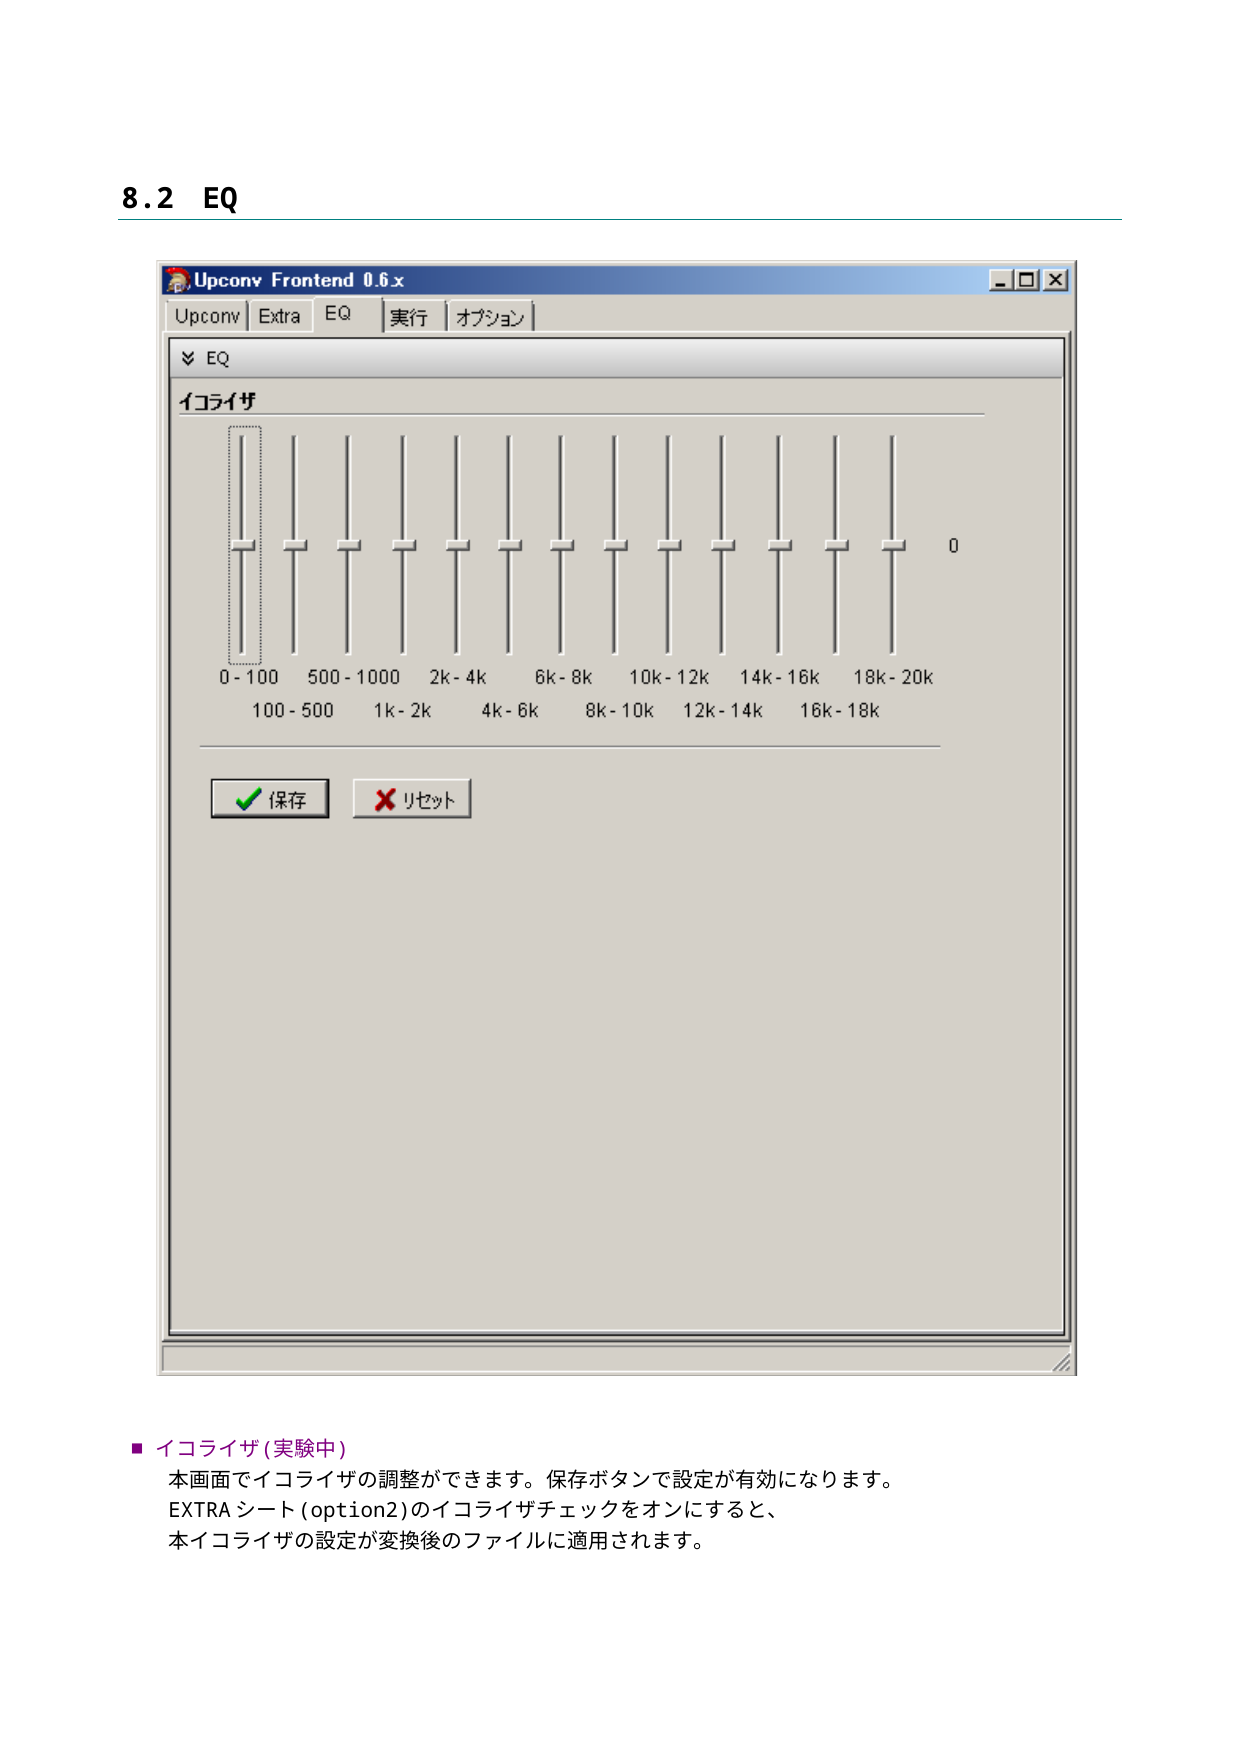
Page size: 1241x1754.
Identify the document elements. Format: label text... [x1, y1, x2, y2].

text ■ イコライザ(実験中) [118, 1432, 1122, 1463]
text 本イコライザの設定が変換後のファイルに適用されます。 [118, 1524, 1122, 1554]
text 本画面でイコライザの調整ができます。保存ボタンで設定が有効になります。 [118, 1463, 1122, 1493]
subtitle EQ [118, 172, 1122, 219]
text EXTRAシート(option2)のイコライザチェックをオンにすると、 [118, 1493, 1122, 1524]
